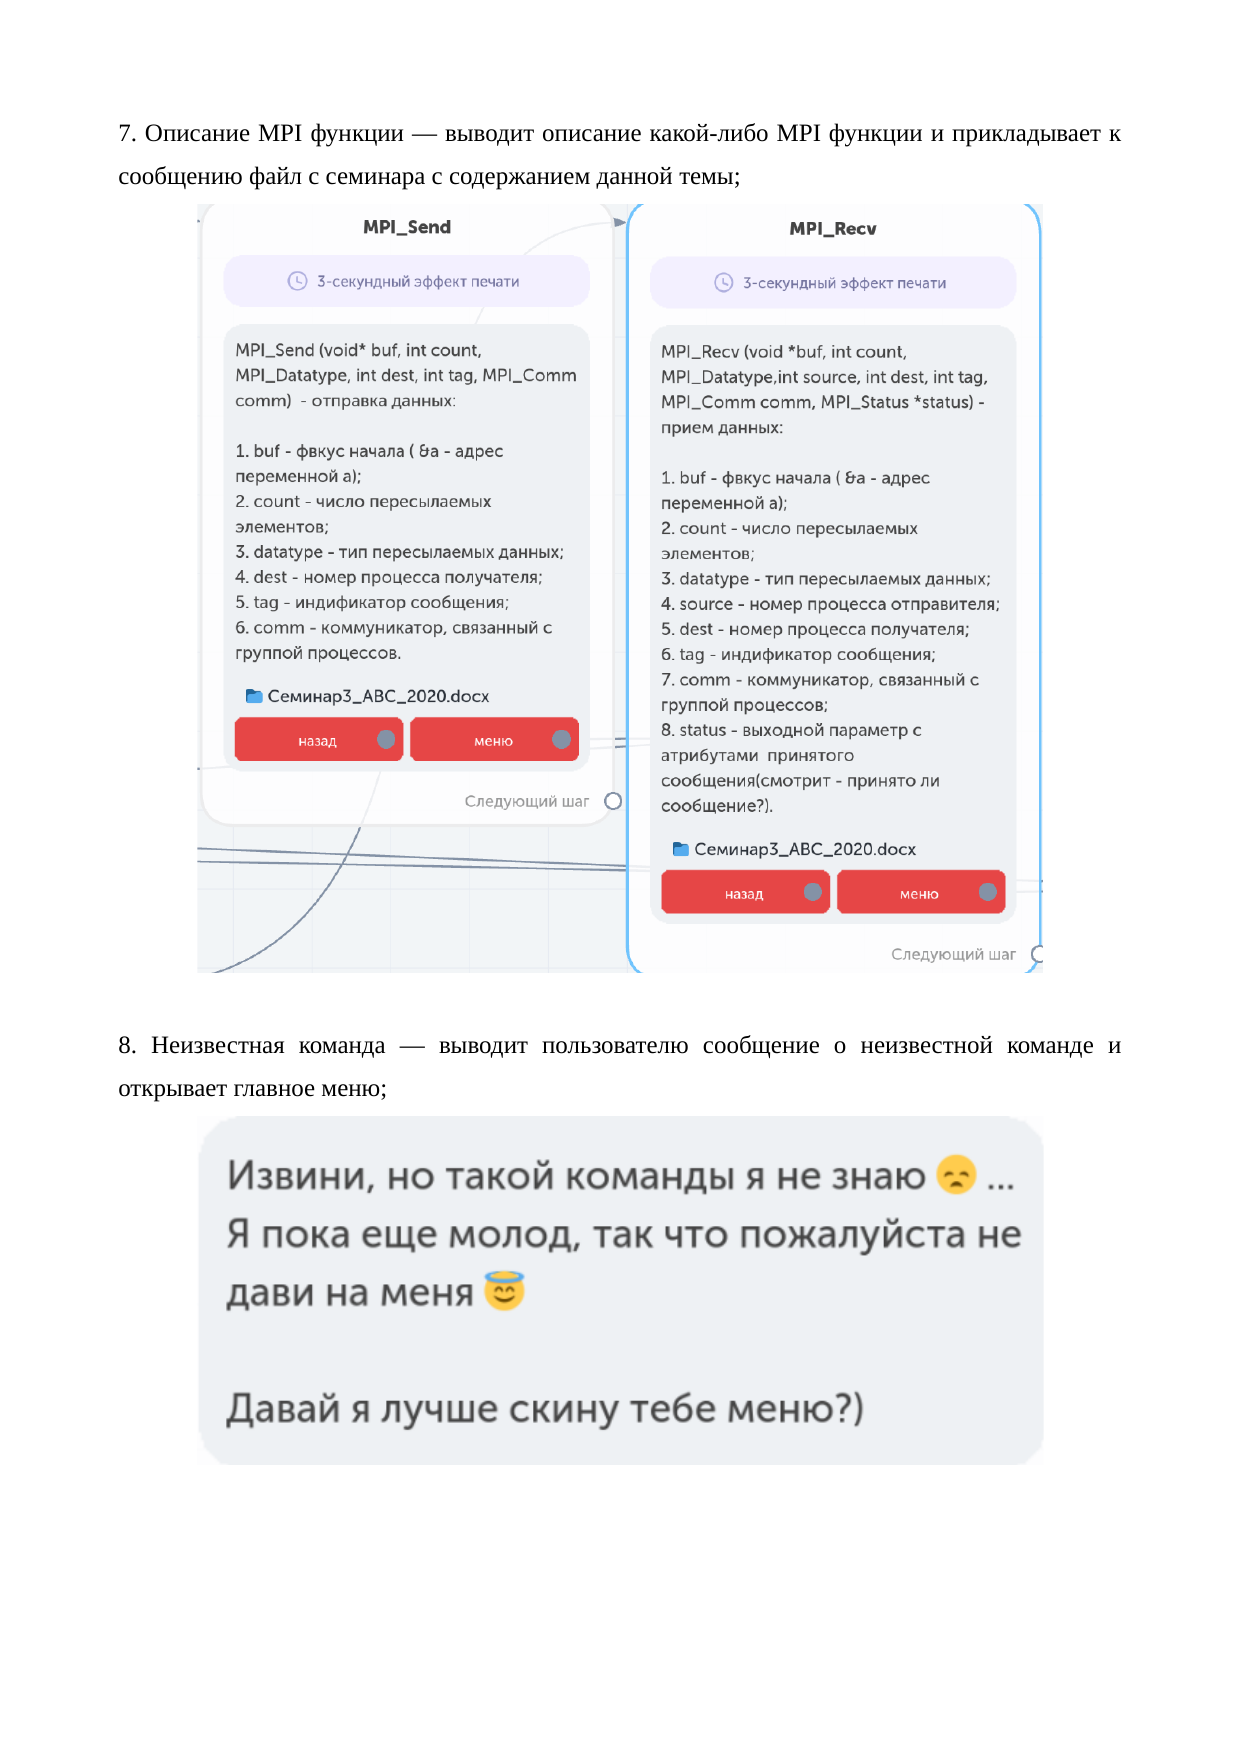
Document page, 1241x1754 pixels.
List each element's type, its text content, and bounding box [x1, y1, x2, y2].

picture [197, 204, 1043, 973]
text 7. Описание MPI функции — выводит описание какой-либо MPI функции и прикладывает к сообщению файл с семинара с содержанием данной темы; [118, 118, 1122, 190]
picture [196, 1116, 1044, 1465]
text 8. Неизвестная команда — выводит пользователю сообщение о неизвестной команде и открывает главное меню; [118, 1030, 1122, 1102]
